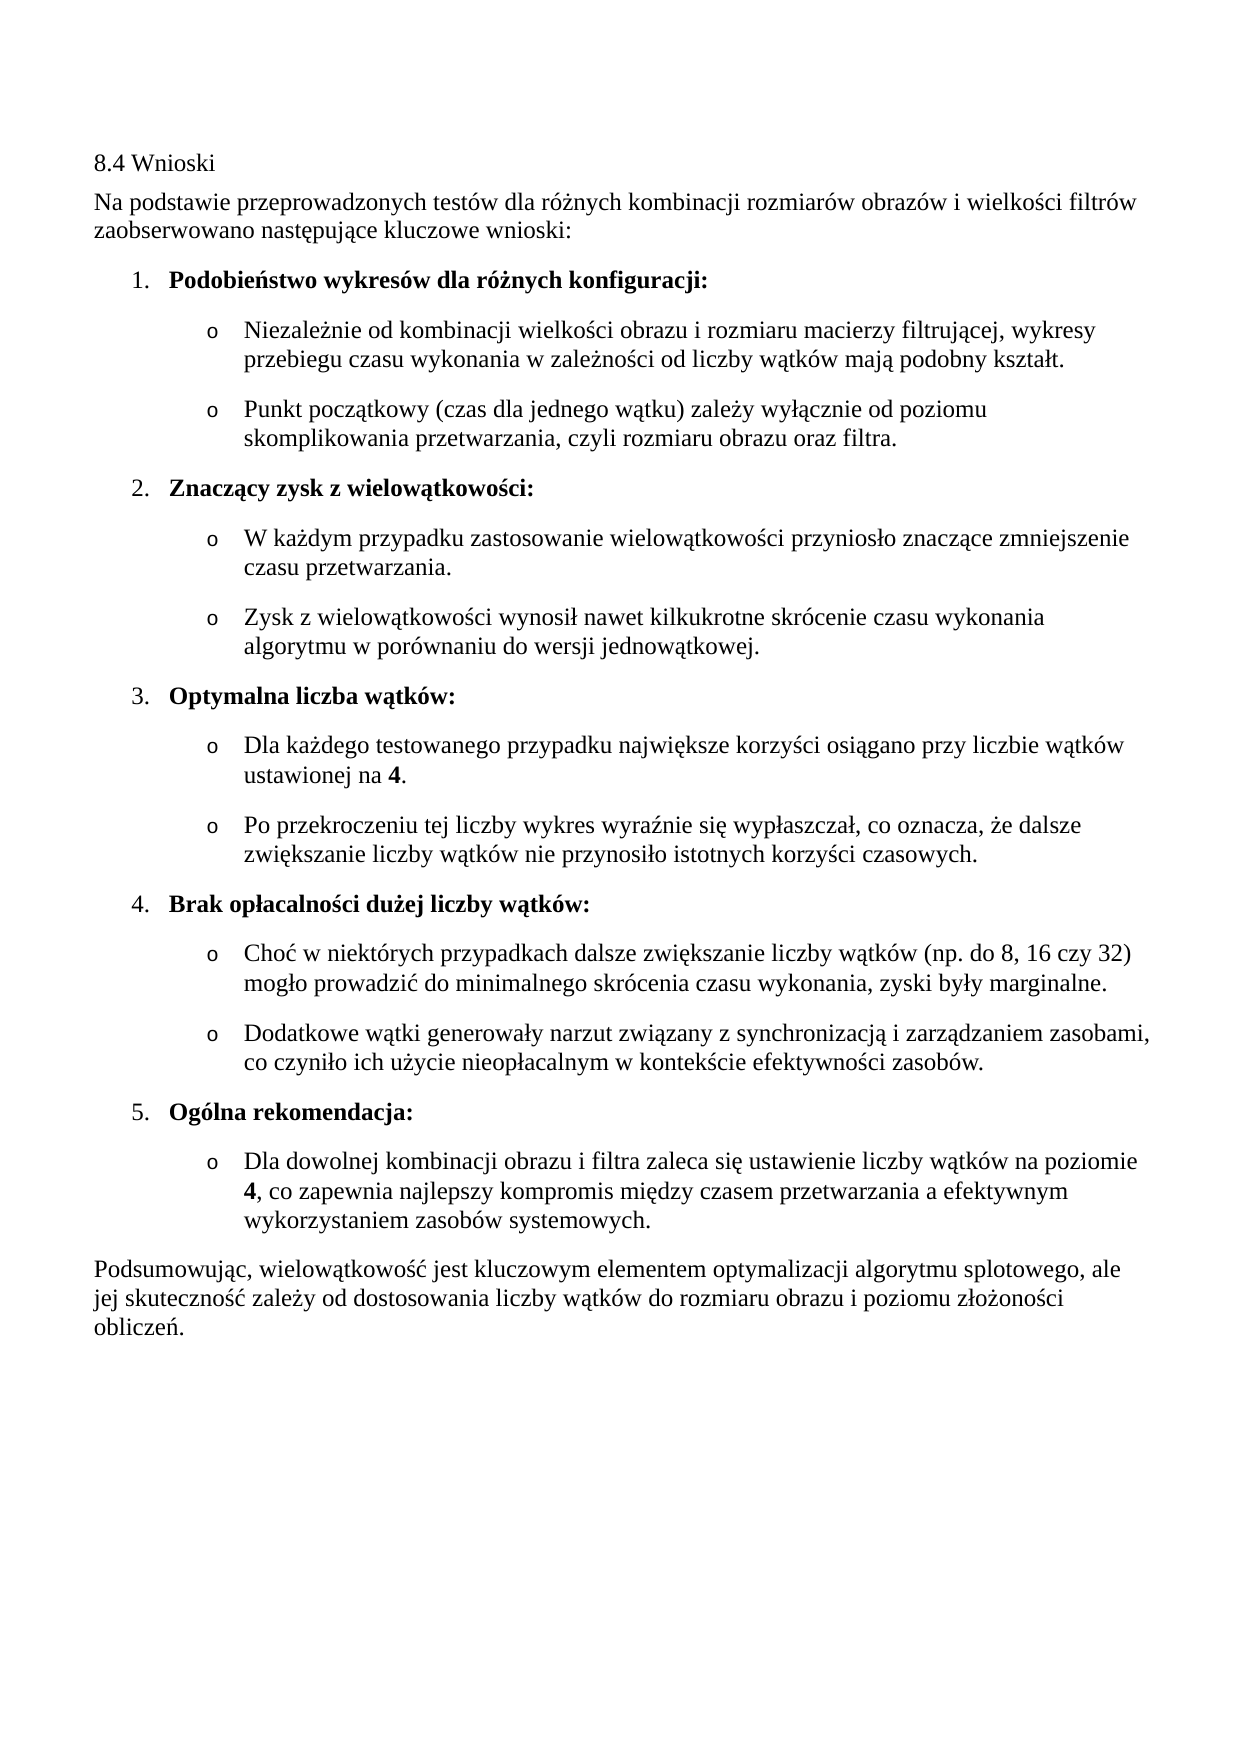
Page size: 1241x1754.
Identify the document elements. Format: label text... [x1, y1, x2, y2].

list Zysk z wielowątkowości wynosił nawet kilkukrotne skrócenie czasu wykonania algorytmu w porównaniu do wersji jednowątkowej. [206, 602, 1152, 660]
list Ogólna rekomendacja: [131, 1097, 1152, 1126]
list Punkt początkowy (czas dla jednego wątku) zależy wyłącznie od poziomu skomplikowania przetwarzania, czyli rozmiaru obrazu oraz filtra. [206, 394, 1152, 452]
list Choć w niektórych przypadkach dalsze zwiększanie liczby wątków (np. do 8, 16 czy 32) mogło prowadzić do minimalnego skrócenia czasu wykonania, zyski były marginalne. [206, 938, 1152, 997]
list Dla dowolnej kombinacji obrazu i filtra zaleca się ustawienie liczby wątków na poziomie 4, co zapewnia najlepszy kompromis między czasem przetwarzania a efektywnym wykorzystaniem zasobów systemowych. [206, 1146, 1152, 1233]
list W każdym przypadku zastosowanie wielowątkowości przyniosło znaczące zmniejszenie czasu przetwarzania. [206, 523, 1152, 581]
list Po przekroczeniu tej liczby wykres wyraźnie się wypłaszczał, co oznacza, że dalsze zwiększanie liczby wątków nie przynosiło istotnych korzyści czasowych. [206, 810, 1152, 868]
text Na podstawie przeprowadzonych testów dla różnych kombinacji rozmiarów obrazów i wielkości filtrów zaobserwowano następujące kluczowe wnioski: [94, 187, 1152, 244]
text 8.4 Wnioski [94, 148, 1152, 176]
list Dodatkowe wątki generowały narzut związany z synchronizacją i zarządzaniem zasobami, co czyniło ich użycie nieopłacalnym w kontekście efektywności zasobów. [206, 1018, 1152, 1076]
list Dla każdego testowanego przypadku największe korzyści osiągano przy liczbie wątków ustawionej na 4. [206, 731, 1152, 789]
list Brak opłacalności dużej liczby wątków: [131, 889, 1152, 918]
list Niezależnie od kombinacji wielkości obrazu i rozmiaru macierzy filtrującej, wykresy przebiegu czasu wykonania w zależności od liczby wątków mają podobny kształt. [206, 315, 1152, 373]
list Znaczący zysk z wielowątkowości: [131, 473, 1152, 502]
list Podobieństwo wykresów dla różnych konfiguracji: [131, 265, 1152, 294]
text Podsumowując, wielowątkowość jest kluczowym elementem optymalizacji algorytmu splotowego, ale jej skuteczność zależy od dostosowania liczby wątków do rozmiaru obrazu i poziomu złożoności obliczeń. [94, 1254, 1152, 1341]
list Optymalna liczba wątków: [131, 681, 1152, 710]
